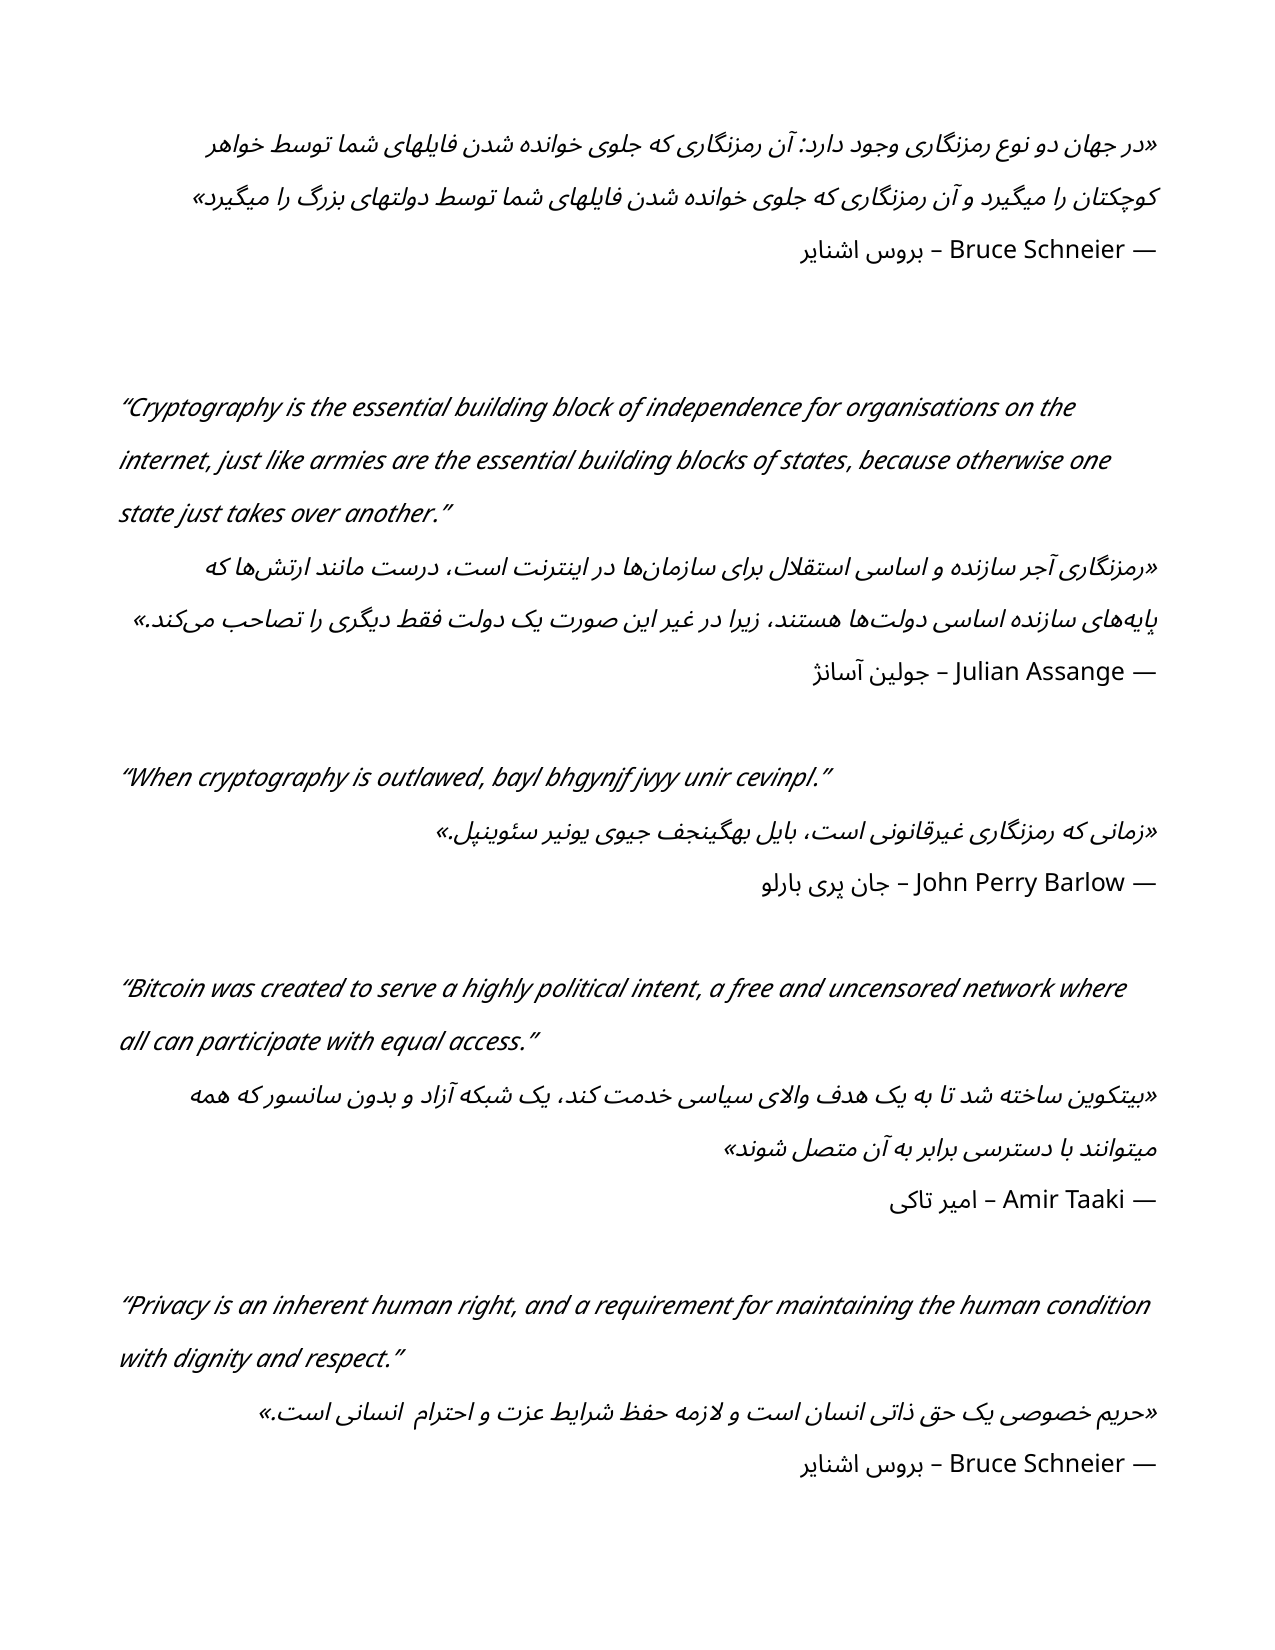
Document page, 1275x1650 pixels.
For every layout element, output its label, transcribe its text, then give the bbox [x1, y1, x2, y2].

text — Amir Taaki – امیر تاکی [118, 1174, 1157, 1227]
text «زمانی که رمزنگاری غیرقانونی است، بایل بهگینجف جیوی یونیر سئوینپل.» [118, 805, 1157, 857]
text “Privacy is an inherent human right, and a requirement for maintaining the human condition with dignity and respect.” [118, 1280, 1157, 1386]
text «حریم خصوصی یک حق ذاتی انسان است و لازمه حفظ شرایط عزت و احترام انسانی است.» [118, 1386, 1157, 1438]
text «در جهان دو نوع رمزنگاری وجود دارد: آن رمزنگاری که جلوی خوانده شدن فایلهای شما توسط خواهر کوچکتان را میگیرد و آن رمزنگاری که جلوی خوانده شدن فایلهای شما توسط دولتهای بزرگ را میگیرد» [118, 118, 1157, 224]
text «بیتکوین ساخته شد تا به یک هدف والای سیاسی خدمت کند، یک شبکه آزاد و بدون سانسور که همه میتوانند با دسترسی برابر به آن متصل شوند» [118, 1069, 1157, 1174]
text “Bitcoin was created to serve a highly political intent, a free and uncensored network where all can participate with equal access.” [118, 963, 1157, 1069]
text “Cryptography is the essential building block of independence for organisations on the internet, just like armies are the essential building blocks of states, because otherwise one state just takes over another.” [118, 382, 1157, 541]
text — Julian Assange – جولین آسانژ [118, 646, 1157, 699]
text — Bruce Schneier – بروس اشنایر [118, 224, 1157, 277]
text «رمزنگاری آجر سازنده و اساسی استقلال برای سازمان‌ها در اینترنت است، درست مانند ارتش‌ها که پایه‌های سازنده اساسی دولت‌ها هستند، زیرا در غیر این صورت یک دولت فقط دیگری را تصاحب می‌کند.» [118, 541, 1157, 646]
text — Bruce Schneier – بروس اشنایر [118, 1438, 1157, 1491]
text — John Perry Barlow – جان پری بارلو [118, 857, 1157, 910]
text “When cryptography is outlawed, bayl bhgynjf jvyy unir cevinpl.” [118, 752, 1157, 805]
